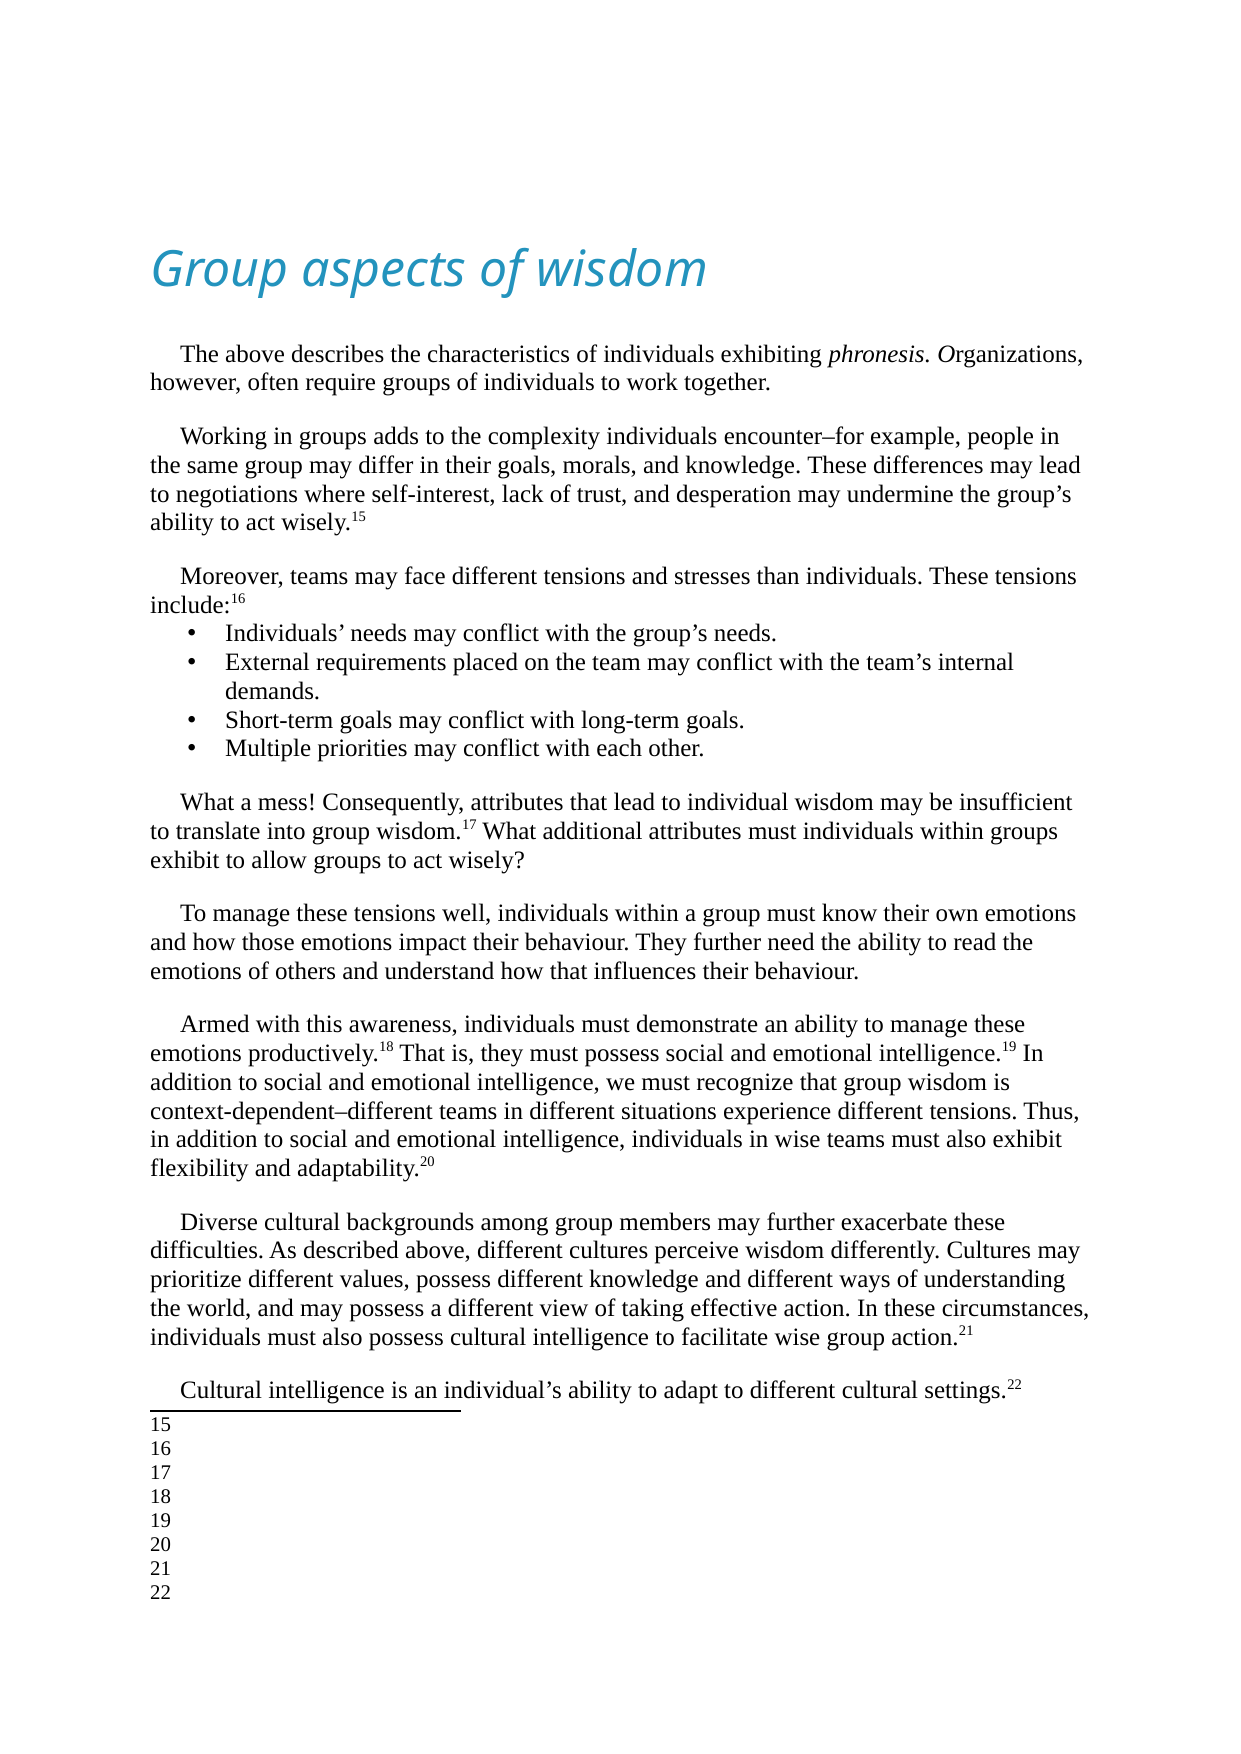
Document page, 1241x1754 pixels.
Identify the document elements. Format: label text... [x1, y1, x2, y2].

list External requirements placed on the team may conflict with the team’s internal demands. [187, 647, 1090, 705]
text Working in groups adds to the complexity individuals encounter–for example, people in the same group may differ in their goals, morals, and knowledge. These differences may lead to negotiations where self-interest, lack of trust, and desperation may undermine the group’s ability to act wisely. [150, 421, 1090, 536]
text Armed with this awareness, individuals must demonstrate an ability to manage these emotions productively. That is, they must possess social and emotional intelligence. In addition to social and emotional intelligence, we must recognize that group wisdom is context-dependent–different teams in different situations experience different tensions. Thus, in addition to social and emotional intelligence, individuals in wise teams must also exhibit flexibility and adaptability. [150, 1009, 1090, 1182]
text Cultural intelligence is an individual’s ability to adapt to different cultural settings. Individuals can develop their cultural intelligence as follows. [150, 1376, 1090, 1404]
list Multiple priorities may conflict with each other. [187, 733, 1090, 762]
text The above describes the characteristics of individuals exhibiting phronesis. Organizations, however, often require groups of individuals to work together. [150, 339, 1090, 396]
subtitle Group aspects of wisdom [150, 233, 1090, 301]
list Short-term goals may conflict with long-term goals. [187, 705, 1090, 733]
text To manage these tensions well, individuals within a group must know their own emotions and how those emotions impact their behaviour. They further need the ability to read the emotions of others and understand how that influences their behaviour. [150, 898, 1090, 984]
list Individuals’ needs may conflict with the group’s needs. [187, 618, 1090, 647]
text What a mess! Consequently, attributes that lead to individual wisdom may be insufficient to translate into group wisdom. What additional attributes must individuals within groups exhibit to allow groups to act wisely? [150, 787, 1090, 873]
text Moreover, teams may face different tensions and stresses than individuals. These tensions include: [150, 561, 1090, 618]
text Diverse cultural backgrounds among group members may further exacerbate these difficulties. As described above, different cultures perceive wisdom differently. Cultures may prioritize different values, possess different knowledge and different ways of understanding the world, and may possess a different view of taking effective action. In these circumstances, individuals must also possess cultural intelligence to facilitate wise group action. [150, 1207, 1090, 1351]
